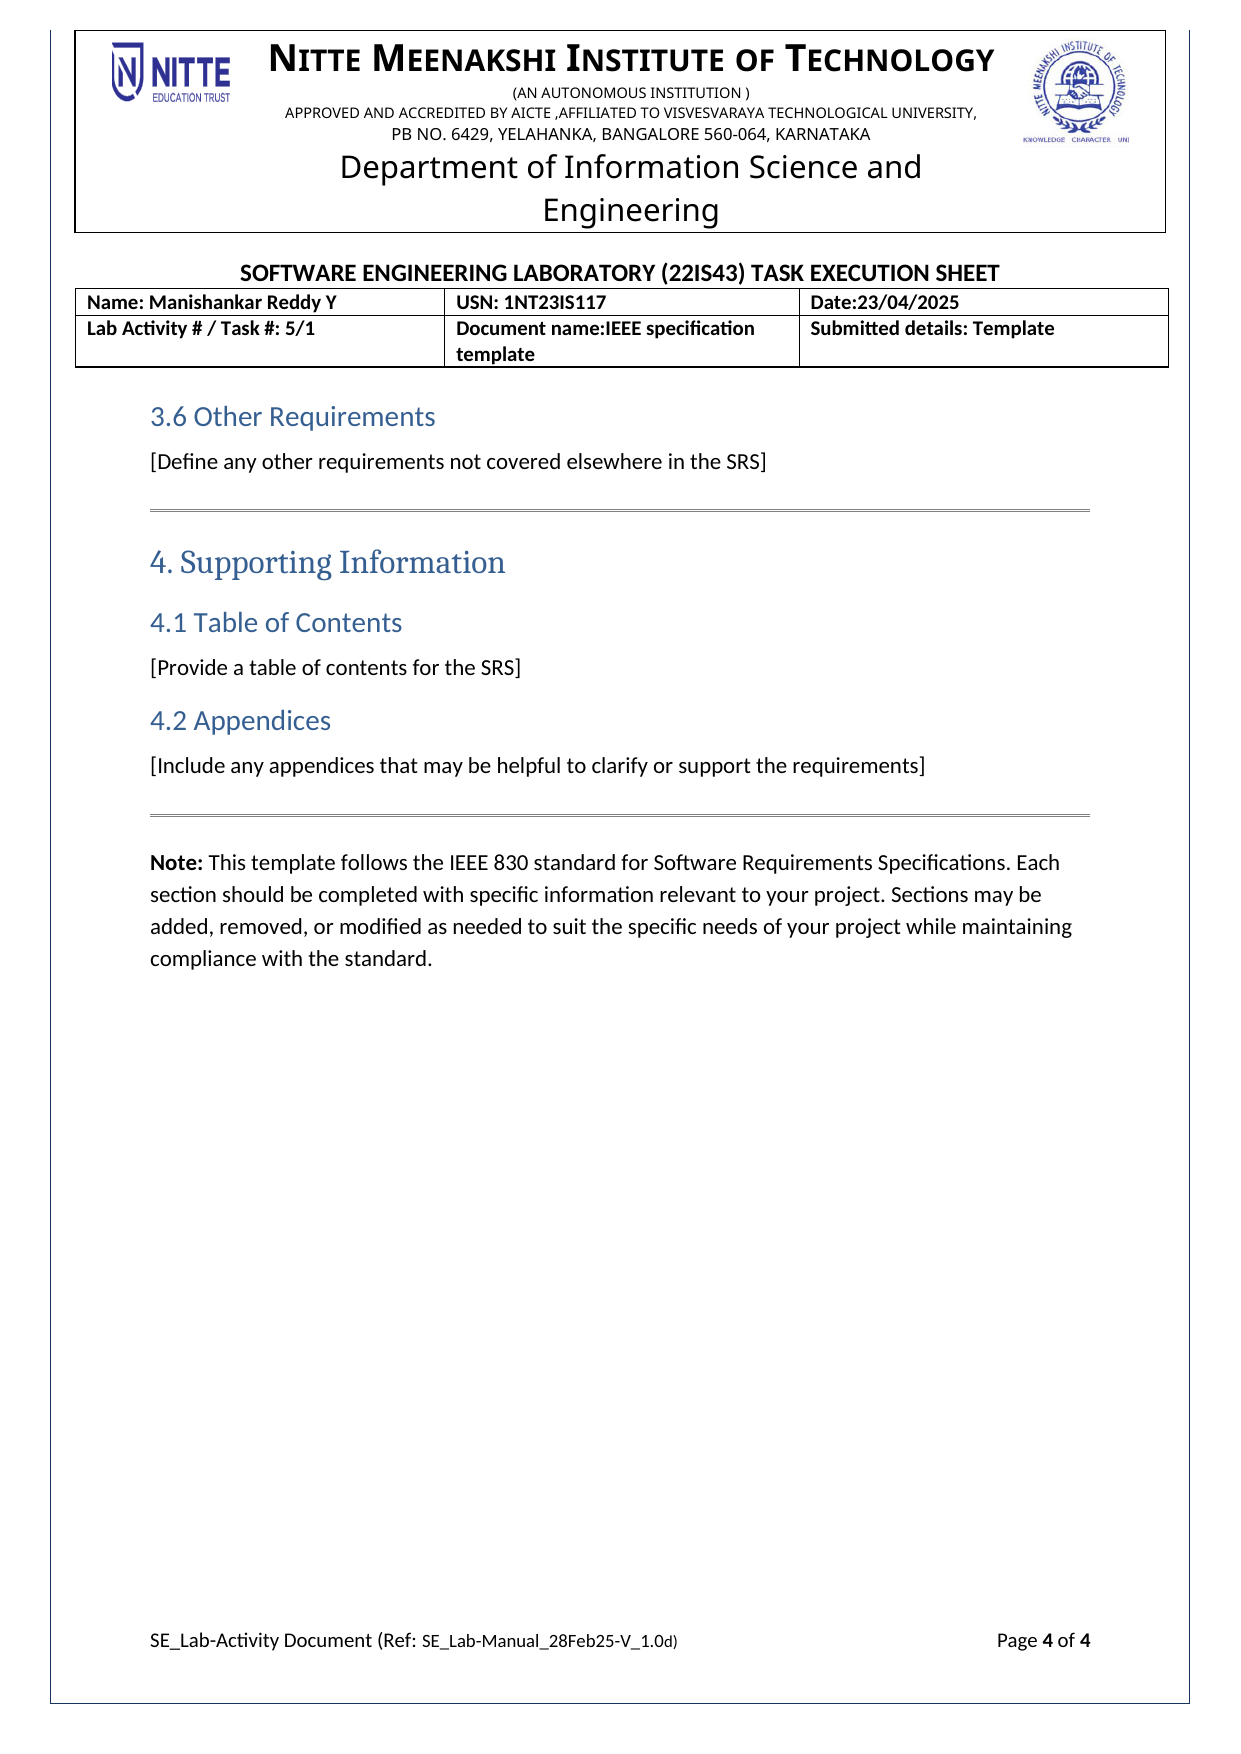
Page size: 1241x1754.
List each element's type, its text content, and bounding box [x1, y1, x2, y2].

text [Include any appendices that may be helpful to clarify or support the requirements] [150, 752, 1090, 779]
text [Provide a table of contents for the SRS] [150, 653, 1090, 681]
picture [1019, 31, 1129, 148]
text Note: This template follows the IEEE 830 standard for Software Requirements Specifications. Each section should be completed with specific information relevant to your project. Sections may be added, removed, or modified as needed to suit the specific needs of your project while maintaining compliance with the standard. [150, 848, 1090, 972]
subtitle 4.1 Table of Contents [150, 604, 1090, 640]
picture [112, 39, 230, 103]
subtitle 4.2 Appendices [150, 702, 1090, 738]
text [Define any other requirements not covered elsewhere in the SRS] [150, 447, 1090, 475]
subtitle 3.6 Other Requirements [150, 398, 1090, 434]
subtitle 4. Supporting Information [150, 543, 1090, 582]
